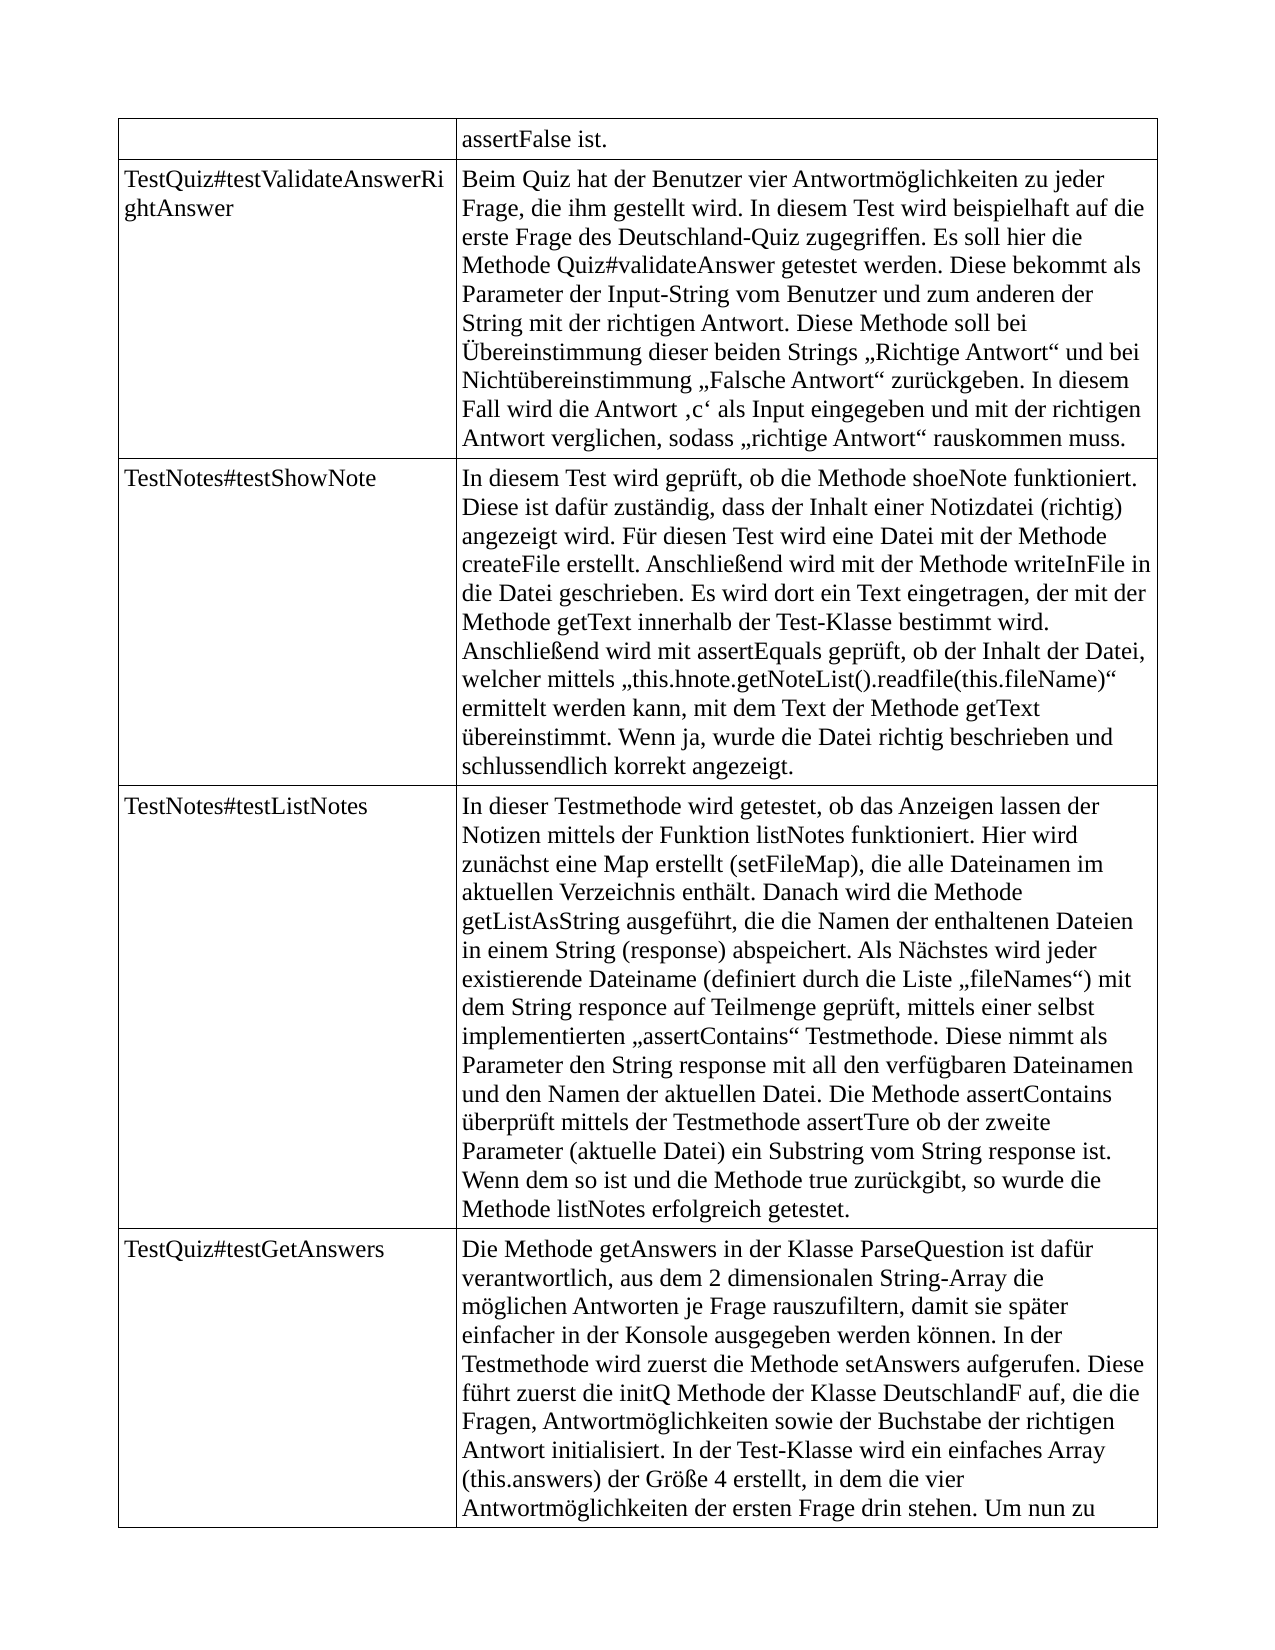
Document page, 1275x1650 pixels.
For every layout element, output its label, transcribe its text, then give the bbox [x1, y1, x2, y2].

table_cell Beim Quiz hat der Benutzer vier Antwortmöglichkeiten zu jeder Frage, die ihm gestellt wird. In diesem Test wird beispielhaft auf die erste Frage des Deutschland-Quiz zugegriffen. Es soll hier die Methode Quiz#validateAnswer getestet werden. Diese bekommt als Parameter der Input-String vom Benutzer und zum anderen der String mit der richtigen Antwort. Diese Methode soll bei Übereinstimmung dieser beiden Strings „Richtige Antwort“ und bei Nichtübereinstimmung „Falsche Antwort“ zurückgeben. In diesem Fall wird die Antwort ‚c‘ als Input eingegeben und mit der richtigen Antwort verglichen, sodass „richtige Antwort“ rauskommen muss. [457, 160, 1157, 457]
table_cell Die Methode getAnswers in der Klasse ParseQuestion ist dafür verantwortlich, aus dem 2 dimensionalen String-Array die möglichen Antworten je Frage rauszufiltern, damit sie später einfacher in der Konsole ausgegeben werden können. In der Testmethode wird zuerst die Methode setAnswers aufgerufen. Diese führt zuerst die initQ Methode der Klasse DeutschlandF auf, die die Fragen, Antwortmöglichkeiten sowie der Buchstabe der richtigen Antwort initialisiert. In der Test-Klasse wird ein einfaches Array (this.answers) der Größe 4 erstellt, in dem die vier Antwortmöglichkeiten der ersten Frage drin stehen. Um nun zu [457, 1229, 1157, 1527]
table_cell TestQuiz#testValidateAnswerRightAnswer [119, 160, 456, 457]
table_cell [119, 119, 456, 158]
table_cell TestQuiz#testGetAnswers [119, 1229, 456, 1527]
table_cell TestNotes#testListNotes [119, 786, 456, 1228]
table_cell In diesem Test wird geprüft, ob die Methode shoeNote funktioniert. Diese ist dafür zuständig, dass der Inhalt einer Notizdatei (richtig) angezeigt wird. Für diesen Test wird eine Datei mit der Methode createFile erstellt. Anschließend wird mit der Methode writeInFile in die Datei geschrieben. Es wird dort ein Text eingetragen, der mit der Methode getText innerhalb der Test-Klasse bestimmt wird. Anschließend wird mit assertEquals geprüft, ob der Inhalt der Datei, welcher mittels „this.hnote.getNoteList().readfile(this.fileName)“ ermittelt werden kann, mit dem Text der Methode getText übereinstimmt. Wenn ja, wurde die Datei richtig beschrieben und schlussendlich korrekt angezeigt. [457, 459, 1157, 785]
table_cell In dieser Testmethode wird getestet, ob das Anzeigen lassen der Notizen mittels der Funktion listNotes funktioniert. Hier wird zunächst eine Map erstellt (setFileMap), die alle Dateinamen im aktuellen Verzeichnis enthält. Danach wird die Methode getListAsString ausgeführt, die die Namen der enthaltenen Dateien in einem String (response) abspeichert. Als Nächstes wird jeder existierende Dateiname (definiert durch die Liste „fileNames“) mit dem String responce auf Teilmenge geprüft, mittels einer selbst implementierten „assertContains“ Testmethode. Diese nimmt als Parameter den String response mit all den verfügbaren Dateinamen und den Namen der aktuellen Datei. Die Methode assertContains überprüft mittels der Testmethode assertTure ob der zweite Parameter (aktuelle Datei) ein Substring vom String response ist. Wenn dem so ist und die Methode true zurückgibt, so wurde die Methode listNotes erfolgreich getestet. [457, 786, 1157, 1228]
table_cell TestNotes#testShowNote [119, 459, 456, 785]
table_cell assertFalse ist. [457, 119, 1157, 158]
